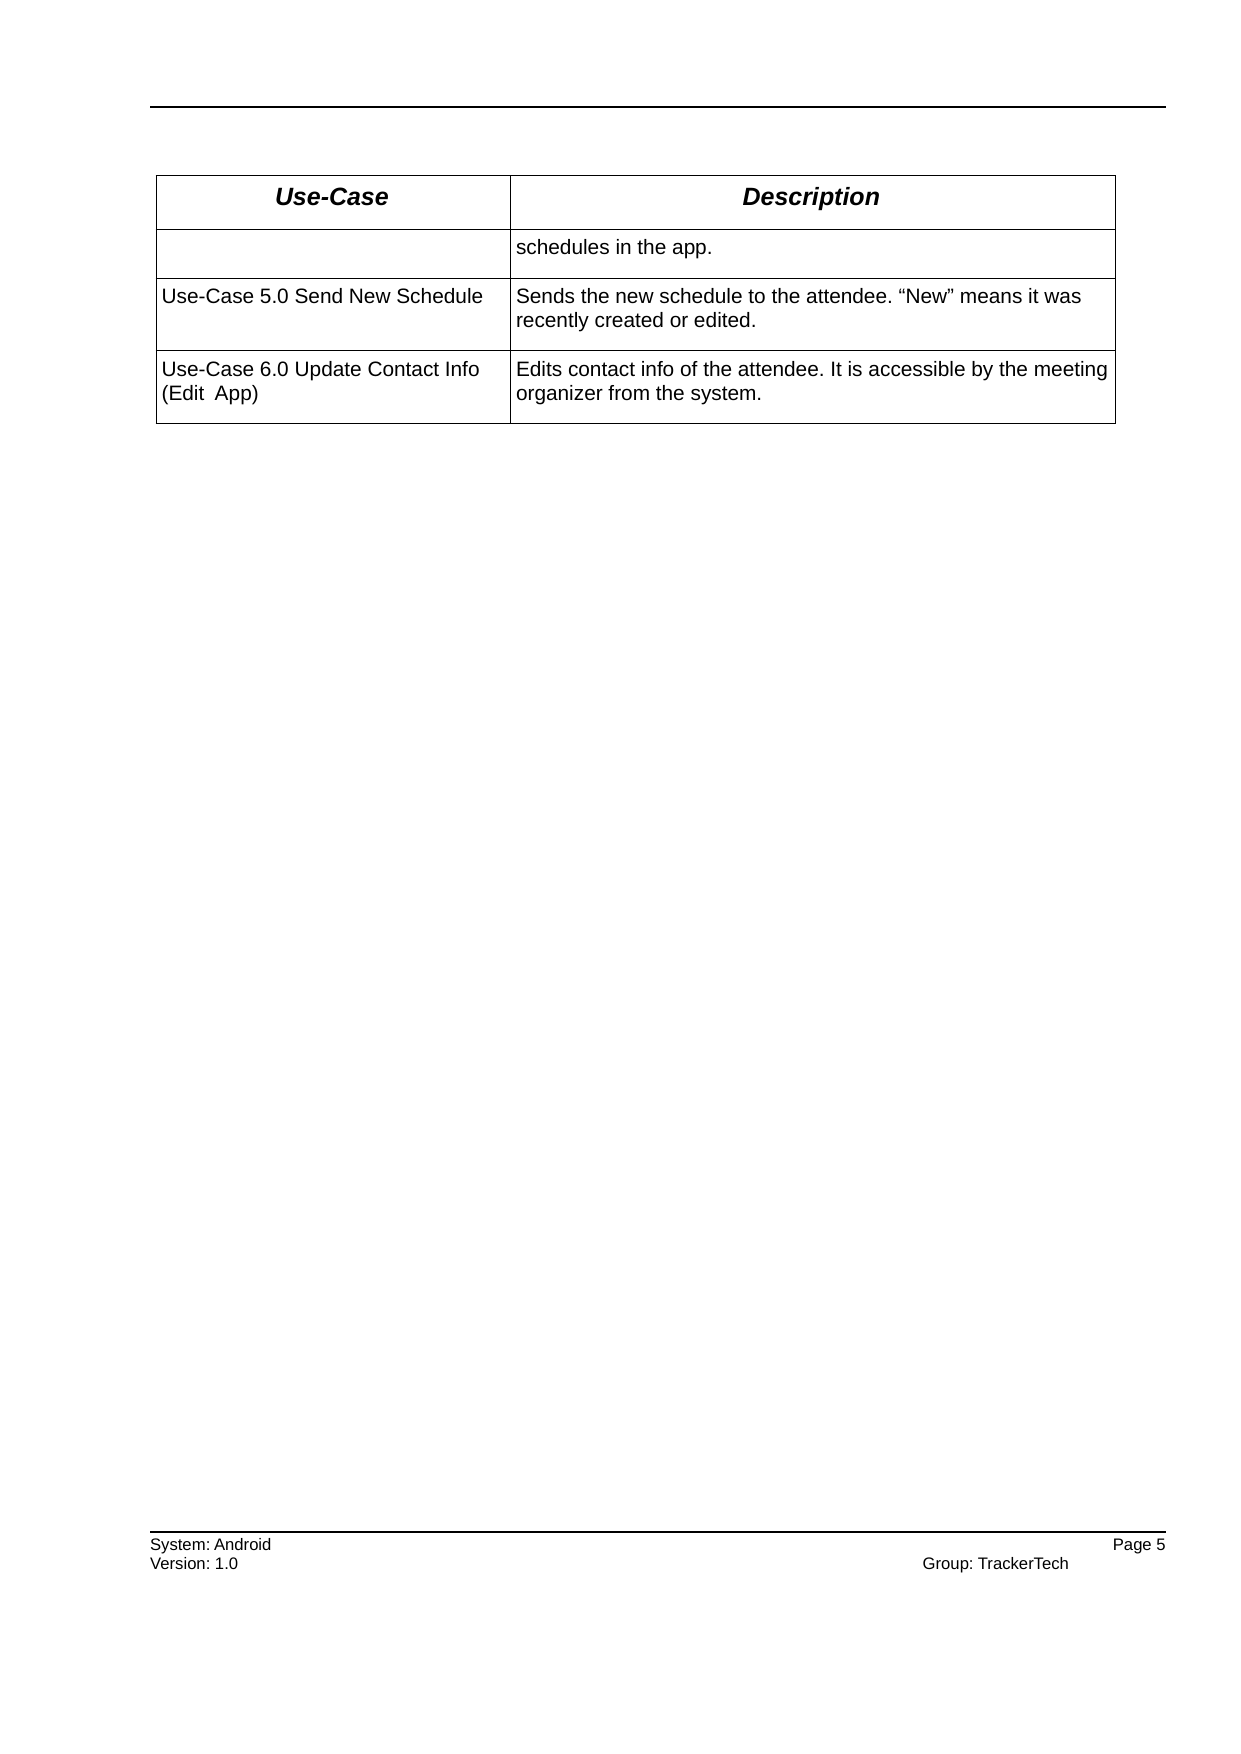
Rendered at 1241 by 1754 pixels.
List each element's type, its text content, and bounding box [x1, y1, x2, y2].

table_cell Use-Case 6.0 Update Contact Info (Edit App) [157, 351, 510, 423]
table_cell Edits contact info of the attendee. It is accessible by the meeting organizer from the system. [511, 351, 1115, 423]
table_header Use-Case [157, 176, 510, 228]
table_cell Sends the new schedule to the attendee. “New” means it was recently created or edited. [511, 279, 1115, 350]
table_header Description [511, 176, 1115, 228]
table_cell [157, 230, 510, 277]
table_cell Use-Case 5.0 Send New Schedule [157, 279, 510, 350]
table_cell schedules in the app. [511, 230, 1115, 277]
